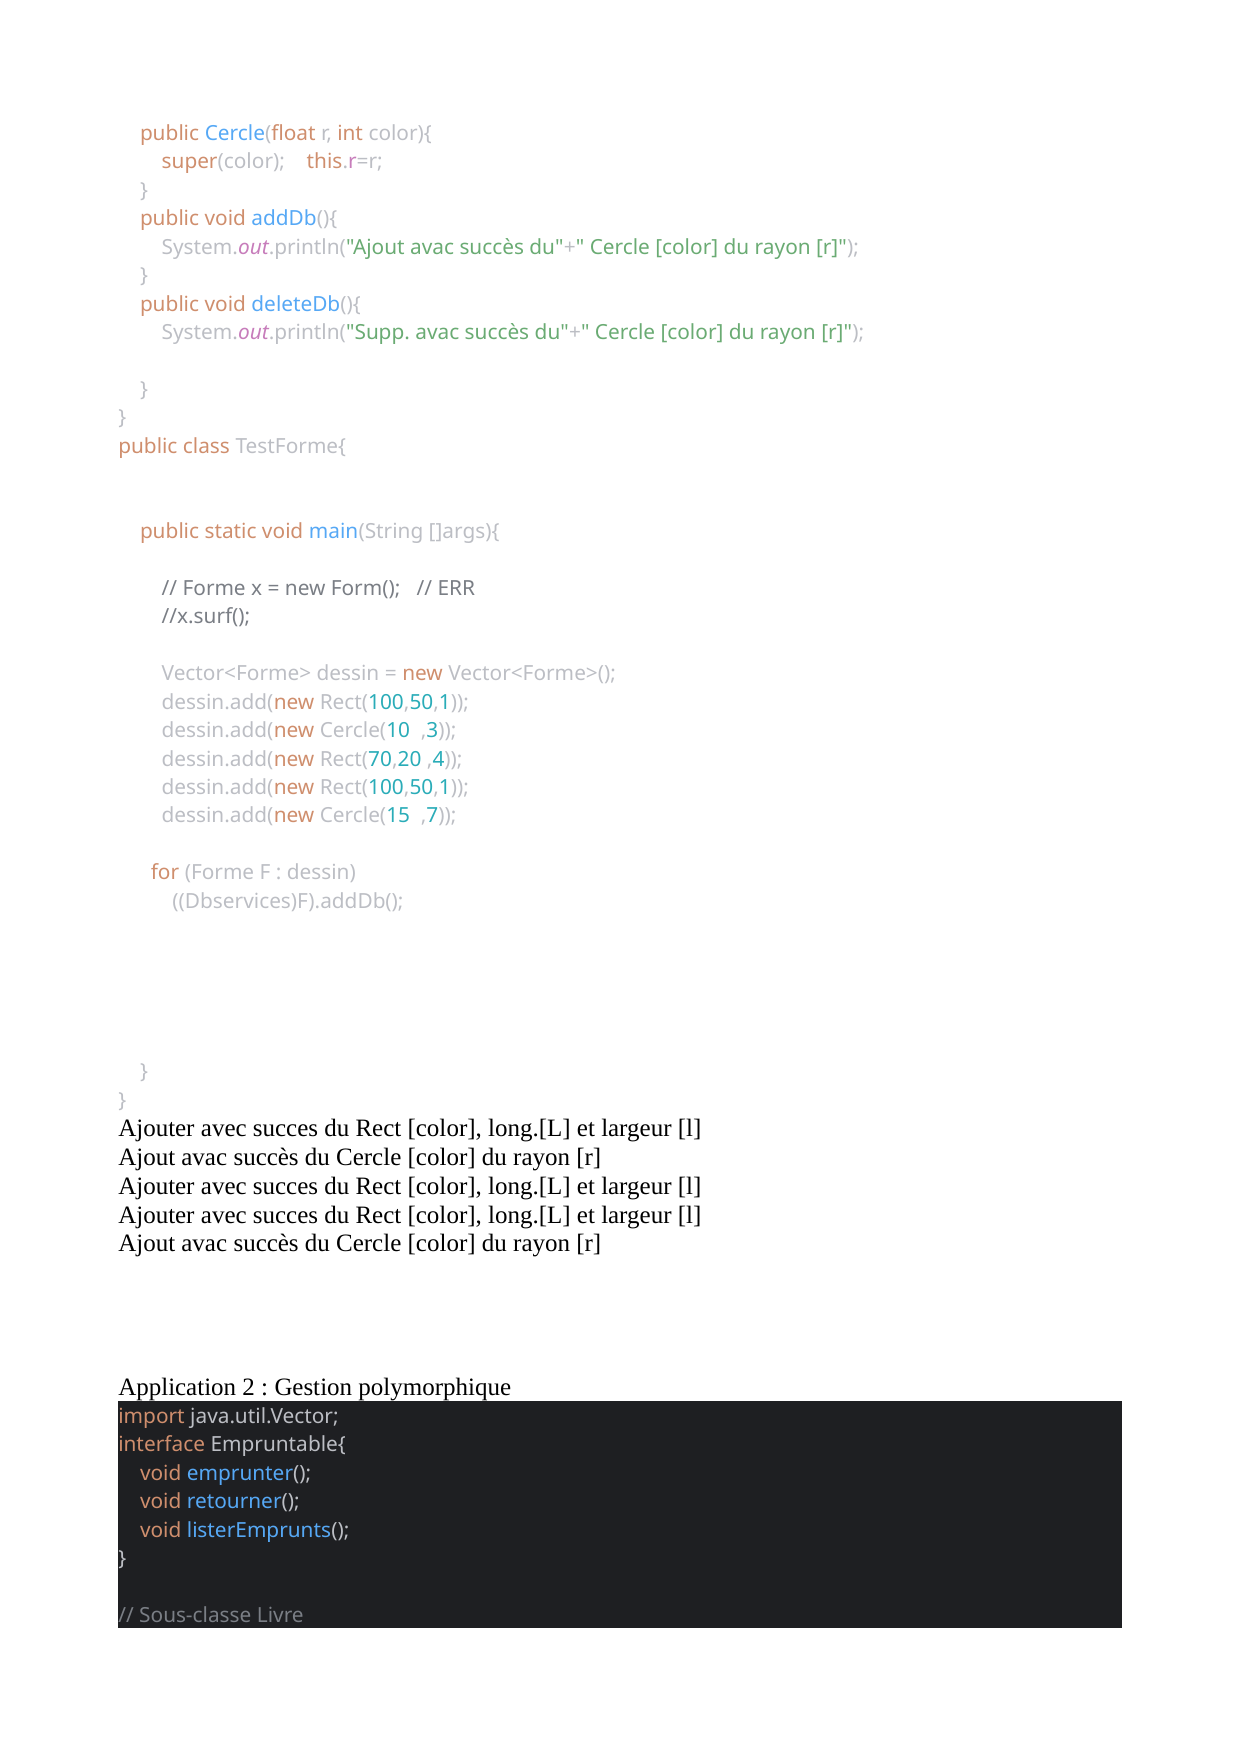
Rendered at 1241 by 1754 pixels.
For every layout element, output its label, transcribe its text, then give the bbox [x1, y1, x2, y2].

text Ajouter avec succes du Rect [color], long.[L] et largeur [l] [118, 1171, 1122, 1200]
text import java.util.Vector; interface Empruntable{ void emprunter(); void retourner(); void listerEmprunts(); } // Sous-classe Livre [118, 1401, 1122, 1628]
text public Cercle(float r, int color){ super(color); this.r=r; } public void addDb(){ System.out.println("Ajout avac succès du"+" Cercle [color] du rayon [r]"); } public void deleteDb(){ System.out.println("Supp. avac succès du"+" Cercle [color] du rayon [r]"); } } public class TestForme{ public static void main(String []args){ // Forme x = new Form(); // ERR //x.surf(); Vector<Forme> dessin = new Vector<Forme>(); dessin.add(new Rect(100,50,1)); dessin.add(new Cercle(10 ,3)); dessin.add(new Rect(70,20 ,4)); dessin.add(new Rect(100,50,1)); dessin.add(new Cercle(15 ,7)); for (Forme F : dessin) ((Dbservices)F).addDb(); } } [118, 118, 1122, 1113]
text Ajouter avec succes du Rect [color], long.[L] et largeur [l] [118, 1200, 1122, 1228]
text Ajout avac succès du Cercle [color] du rayon [r] [118, 1228, 1122, 1257]
text Application 2 : Gestion polymorphique [118, 1372, 1122, 1401]
text Ajout avac succès du Cercle [color] du rayon [r] [118, 1142, 1122, 1171]
text Ajouter avec succes du Rect [color], long.[L] et largeur [l] [118, 1113, 1122, 1142]
